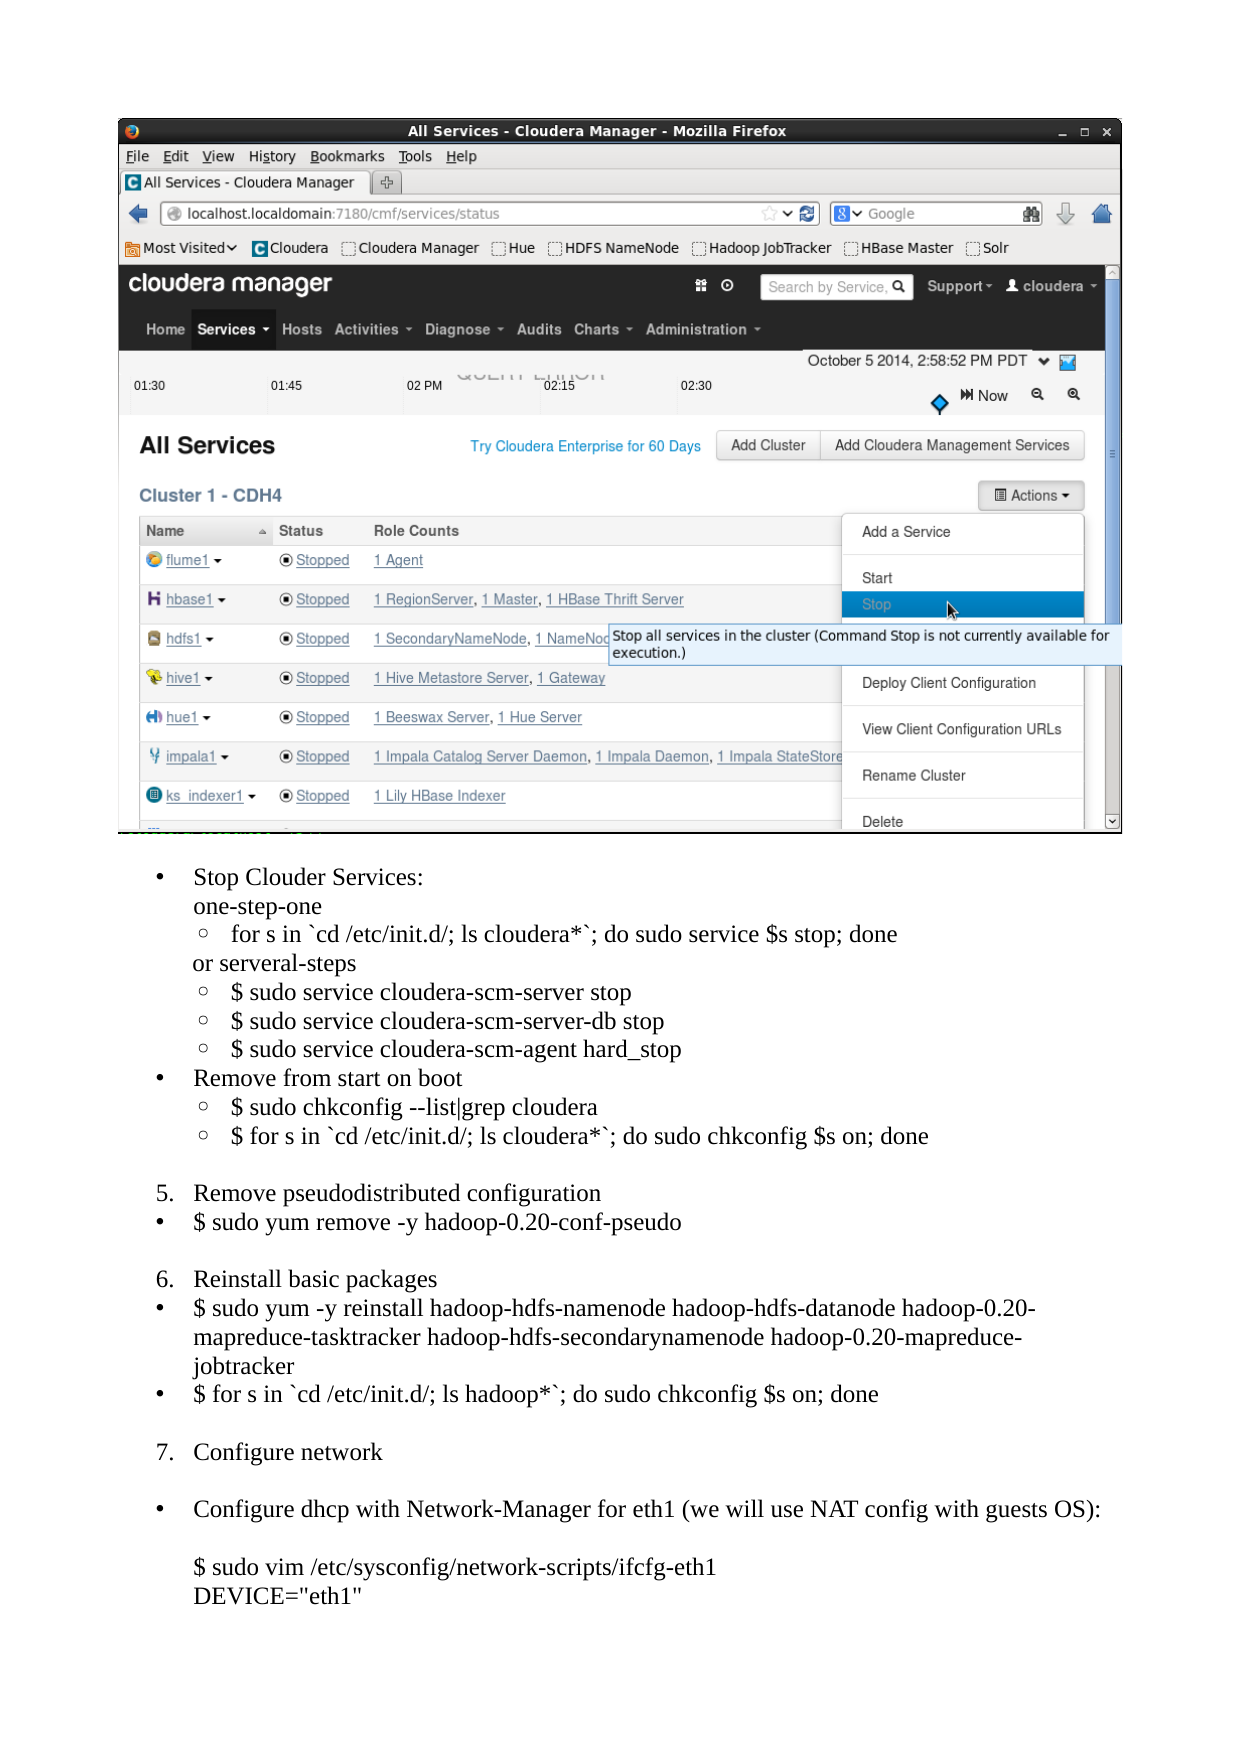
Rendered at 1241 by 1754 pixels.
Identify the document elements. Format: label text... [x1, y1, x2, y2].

list $ sudo vim /etc/sysconfig/network-scripts/ifcfg-eth1 [156, 1552, 1122, 1581]
list DEVICE="eth1" [156, 1581, 1122, 1609]
picture [118, 118, 1123, 834]
list Stop Clouder Services: [156, 862, 1122, 891]
list $ for s in `cd /etc/init.d/; ls hadoop*`; do sudo chkconfig $s on; done [156, 1379, 1122, 1408]
list for s in `cd /etc/init.d/; ls cloudera*`; do sudo service $s stop; done [193, 919, 1122, 948]
list $ for s in `cd /etc/init.d/; ls cloudera*`; do sudo chkconfig $s on; done [193, 1121, 1122, 1149]
list Remove from start on boot [156, 1063, 1122, 1092]
list $ sudo yum remove -y hadoop-0.20-conf-pseudo [156, 1207, 1122, 1236]
list Configure dhcp with Network-Manager for eth1 (we will use NAT config with guests OS): [156, 1494, 1122, 1523]
list $ sudo yum -y reinstall hadoop-hdfs-namenode hadoop-hdfs-datanode hadoop-0.20-mapreduce-tasktracker hadoop-hdfs-secondarynamenode hadoop-0.20-mapreduce-jobtracker [156, 1293, 1122, 1379]
list one-step-one [156, 891, 1122, 919]
list Configure network [156, 1437, 1122, 1466]
list $ sudo chkconfig --list|grep cloudera [193, 1092, 1122, 1121]
text or serveral-steps [118, 948, 1122, 977]
list $ sudo service cloudera-scm-agent hard_stop [193, 1034, 1122, 1063]
list Remove pseudodistributed configuration [156, 1178, 1122, 1207]
list $ sudo service cloudera-scm-server-db stop [193, 1006, 1122, 1034]
list $ sudo service cloudera-scm-server stop [193, 977, 1122, 1006]
list Reinstall basic packages [156, 1264, 1122, 1293]
